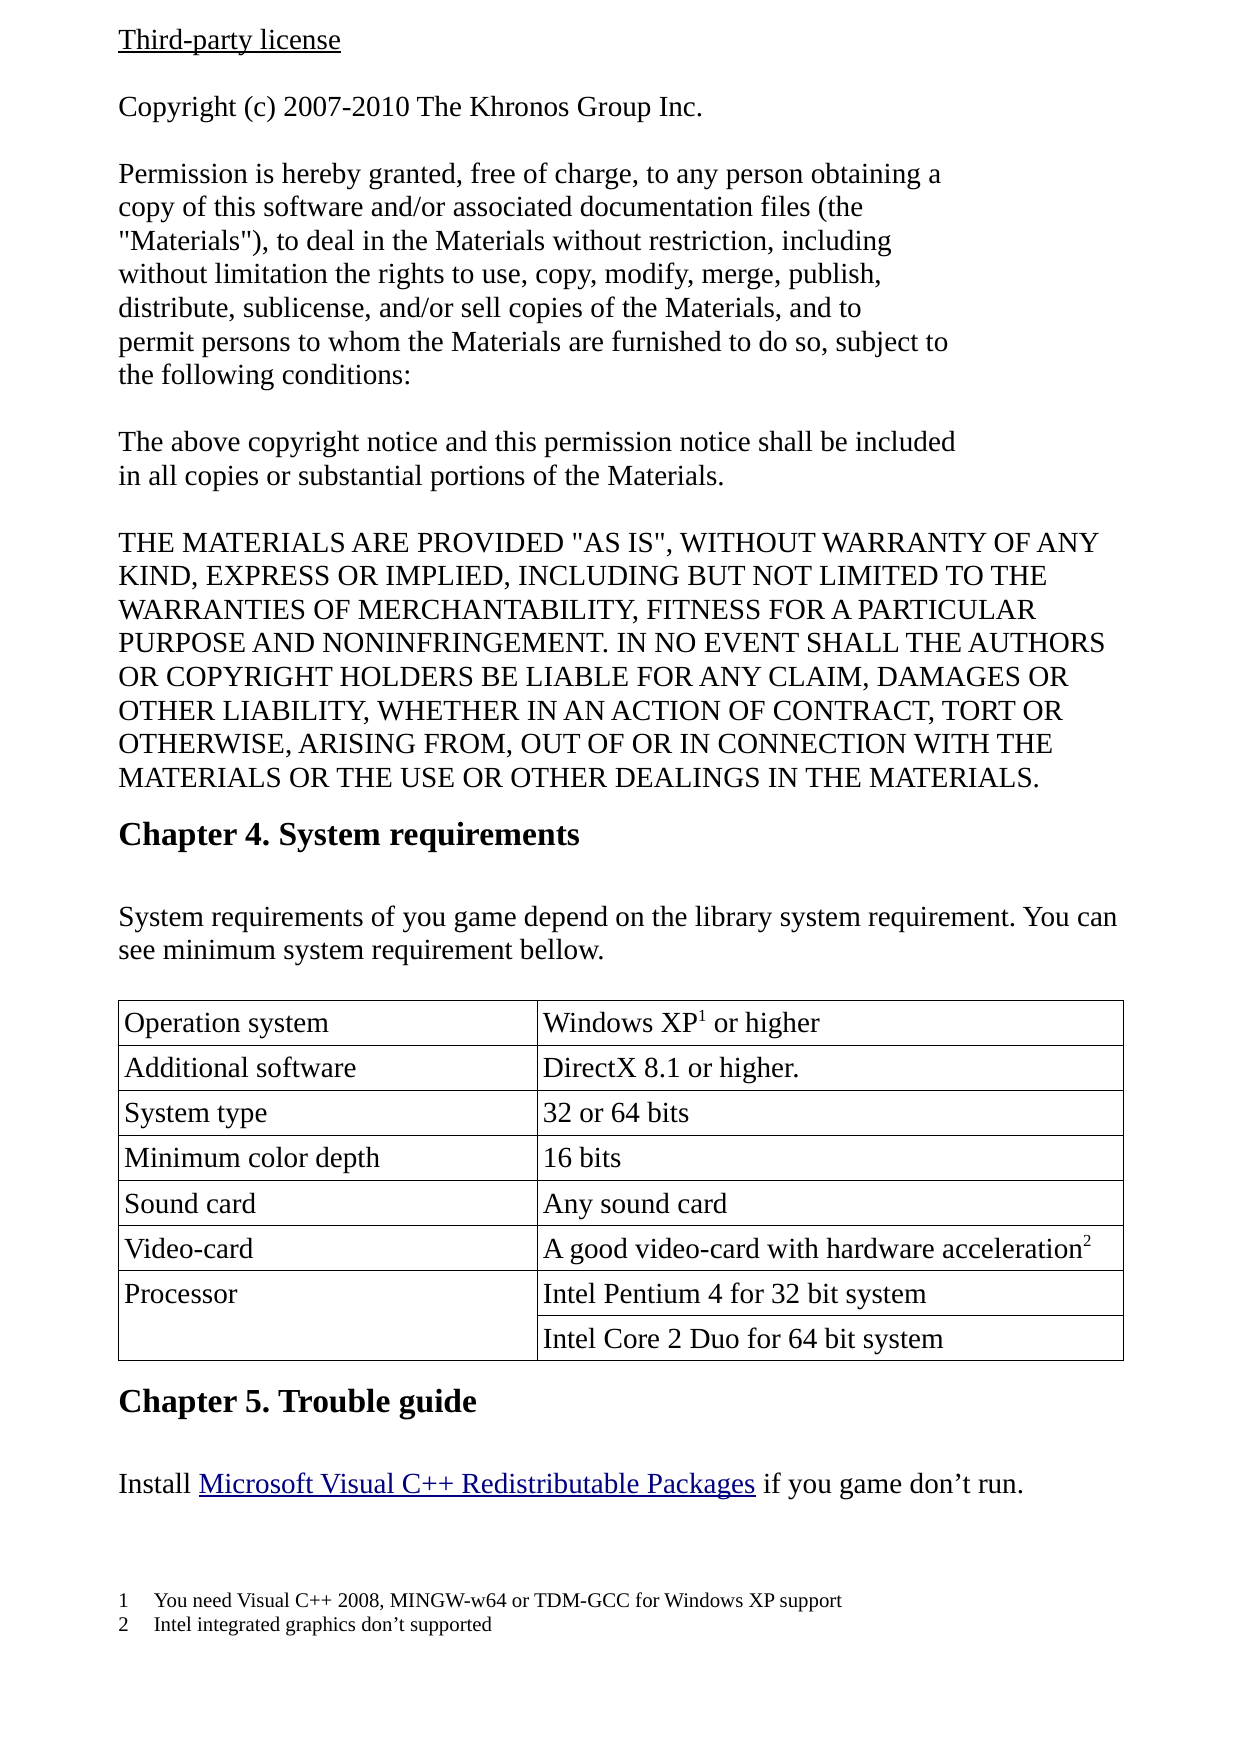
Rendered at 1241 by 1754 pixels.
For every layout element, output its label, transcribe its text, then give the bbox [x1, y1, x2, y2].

table_cell Intel Pentium 4 for 32 bit system [538, 1271, 1123, 1315]
table_cell DirectX 8.1 or higher. [538, 1046, 1123, 1090]
table_cell Processor [119, 1271, 537, 1360]
text System requirements of you game depend on the library system requirement. You can see minimum system requirement bellow. [118, 899, 1122, 966]
table_cell Intel Core 2 Duo for 64 bit system [538, 1316, 1123, 1360]
text "Materials"), to deal in the Materials without restriction, including [118, 223, 1122, 257]
text Copyright (c) 2007-2010 The Khronos Group Inc. [118, 89, 1122, 122]
table_cell Video-card [119, 1226, 537, 1270]
text without limitation the rights to use, copy, modify, merge, publish, [118, 257, 1122, 290]
table_cell System type [119, 1091, 537, 1135]
text the following conditions: [118, 357, 1122, 391]
text in all copies or substantial portions of the Materials. [118, 458, 1122, 491]
text Permission is hereby granted, free of charge, to any person obtaining a [118, 156, 1122, 189]
subtitle Chapter 5. Trouble guide [118, 1381, 1122, 1420]
text THE MATERIALS ARE PROVIDED "AS IS", WITHOUT WARRANTY OF ANY KIND, EXPRESS OR IMPLIED, INCLUDING BUT NOT LIMITED TO THE WARRANTIES OF MERCHANTABILITY, FITNESS FOR A PARTICULAR PURPOSE AND NONINFRINGEMENT. IN NO EVENT SHALL THE AUTHORS OR COPYRIGHT HOLDERS BE LIABLE FOR ANY CLAIM, DAMAGES OR OTHER LIABILITY, WHETHER IN AN ACTION OF CONTRACT, TORT OR OTHERWISE, ARISING FROM, OUT OF OR IN CONNECTION WITH THE MATERIALS OR THE USE OR OTHER DEALINGS IN THE MATERIALS. [118, 525, 1122, 793]
table_cell A good video-card with hardware acceleration [538, 1226, 1123, 1270]
text Install Microsoft Visual C++ Redistributable Packages if you game don’t run. [118, 1466, 1122, 1499]
table_cell Sound card [119, 1181, 537, 1225]
subtitle Chapter 4. System requirements [118, 814, 1122, 853]
text permit persons to whom the Materials are furnished to do so, subject to [118, 324, 1122, 357]
table_header Operation system [119, 1001, 537, 1044]
table_header Windows XP or higher [538, 1001, 1123, 1044]
text The above copyright notice and this permission notice shall be included [118, 424, 1122, 458]
table_cell Minimum color depth [119, 1136, 537, 1180]
text Third-party license [118, 22, 1122, 55]
table_cell 16 bits [538, 1136, 1123, 1180]
table_cell Any sound card [538, 1181, 1123, 1225]
text distribute, sublicense, and/or sell copies of the Materials, and to [118, 290, 1122, 324]
text copy of this software and/or associated documentation files (the [118, 189, 1122, 223]
table_cell 32 or 64 bits [538, 1091, 1123, 1135]
table_cell Additional software [119, 1046, 537, 1090]
